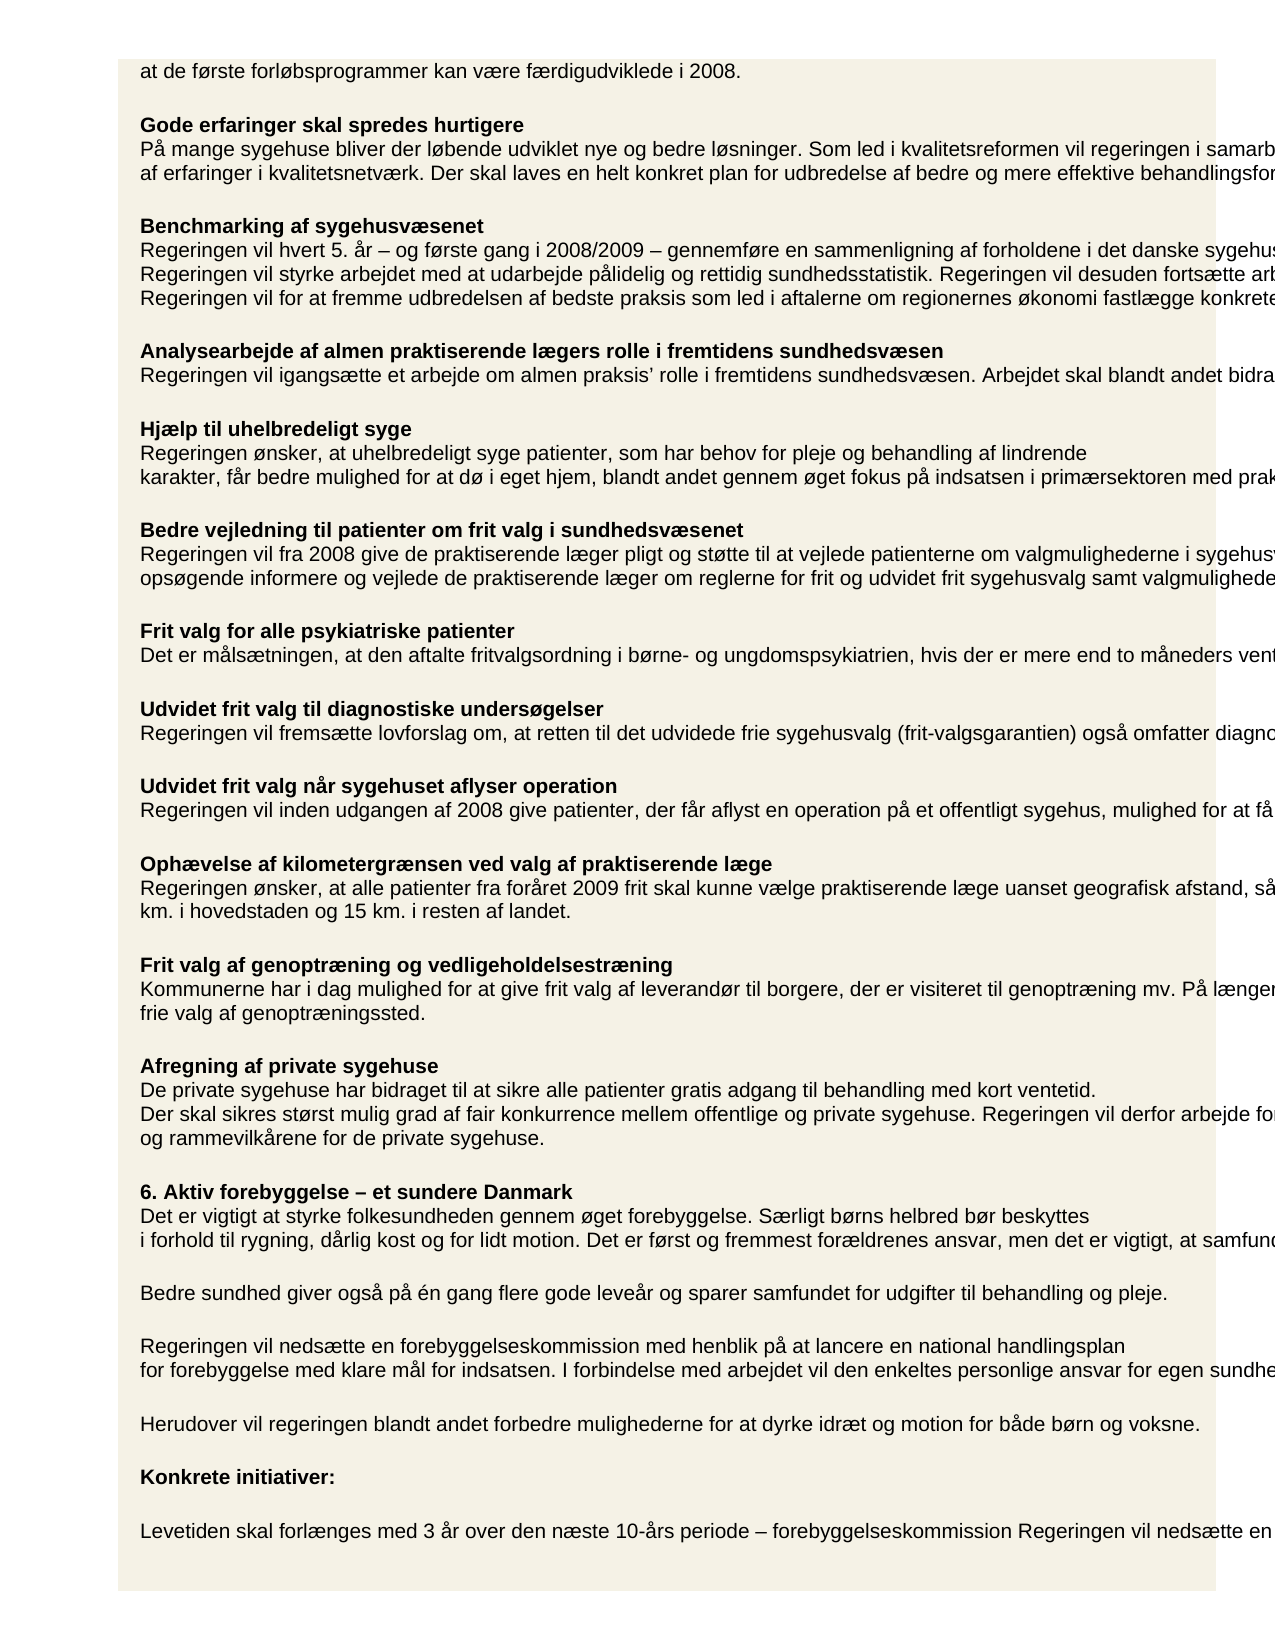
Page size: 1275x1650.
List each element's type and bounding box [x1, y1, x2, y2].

table_cell [125, 59, 140, 1542]
table_cell [118, 59, 125, 1542]
